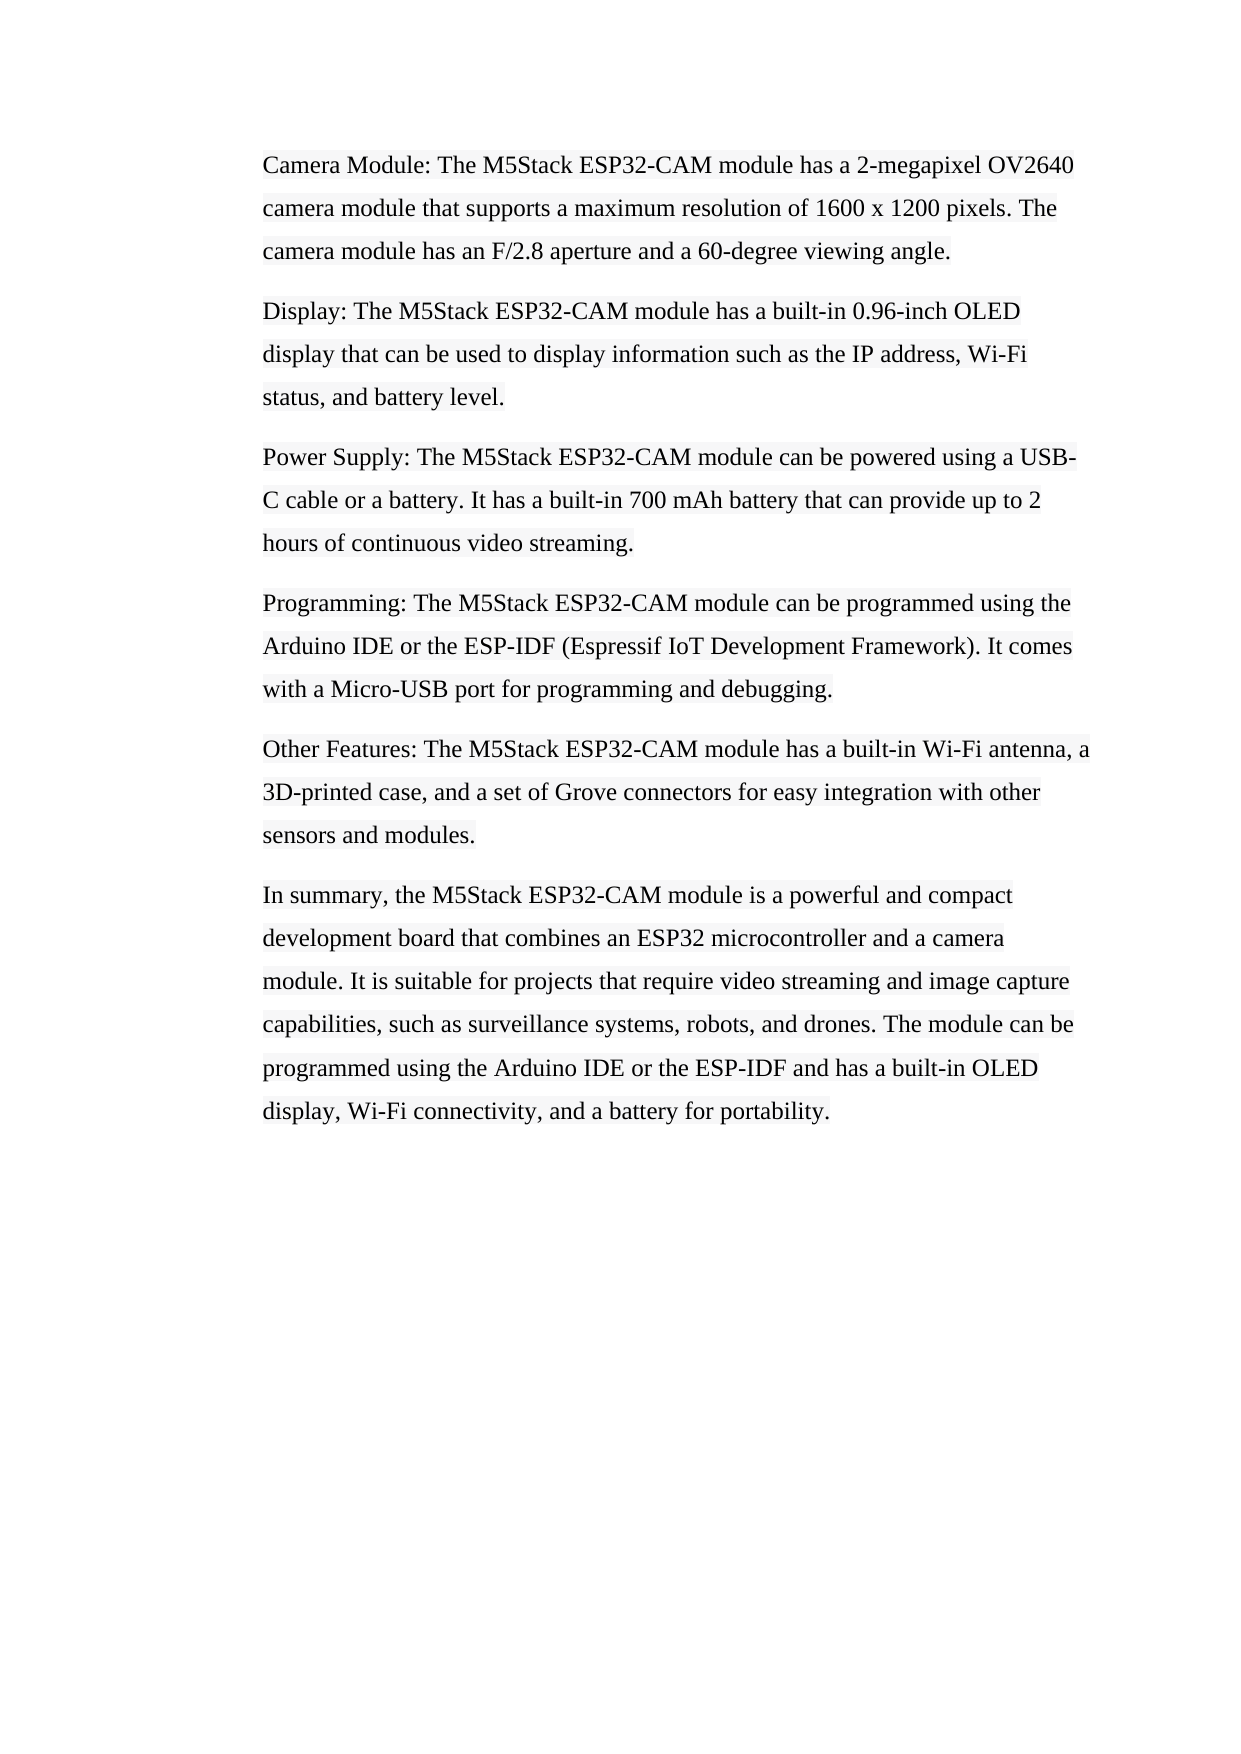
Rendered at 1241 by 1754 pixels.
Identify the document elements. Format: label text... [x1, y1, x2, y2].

list Programming: The M5Stack ESP32-CAM module can be programmed using the Arduino IDE or the ESP-IDF (Espressif IoT Development Framework). It comes with a Micro-USB port for programming and debugging. [262, 588, 1090, 703]
list Display: The M5Stack ESP32-CAM module has a built-in 0.96-inch OLED display that can be used to display information such as the IP address, Wi-Fi status, and battery level. [262, 296, 1090, 411]
list In summary, the M5Stack ESP32-CAM module is a powerful and compact development board that combines an ESP32 microcontroller and a camera module. It is suitable for projects that require video streaming and image capture capabilities, such as surveillance systems, robots, and drones. The module can be programmed using the Arduino IDE or the ESP-IDF and has a built-in OLED display, Wi-Fi connectivity, and a battery for portability. [262, 880, 1090, 1124]
list Power Supply: The M5Stack ESP32-CAM module can be powered using a USB-C cable or a battery. It has a built-in 700 mAh battery that can provide up to 2 hours of continuous video streaming. [262, 442, 1090, 557]
list Camera Module: The M5Stack ESP32-CAM module has a 2-megapixel OV2640 camera module that supports a maximum resolution of 1600 x 1200 pixels. The camera module has an F/2.8 aperture and a 60-degree viewing angle. [262, 150, 1090, 265]
list Other Features: The M5Stack ESP32-CAM module has a built-in Wi-Fi antenna, a 3D-printed case, and a set of Grove connectors for easy integration with other sensors and modules. [262, 734, 1090, 849]
